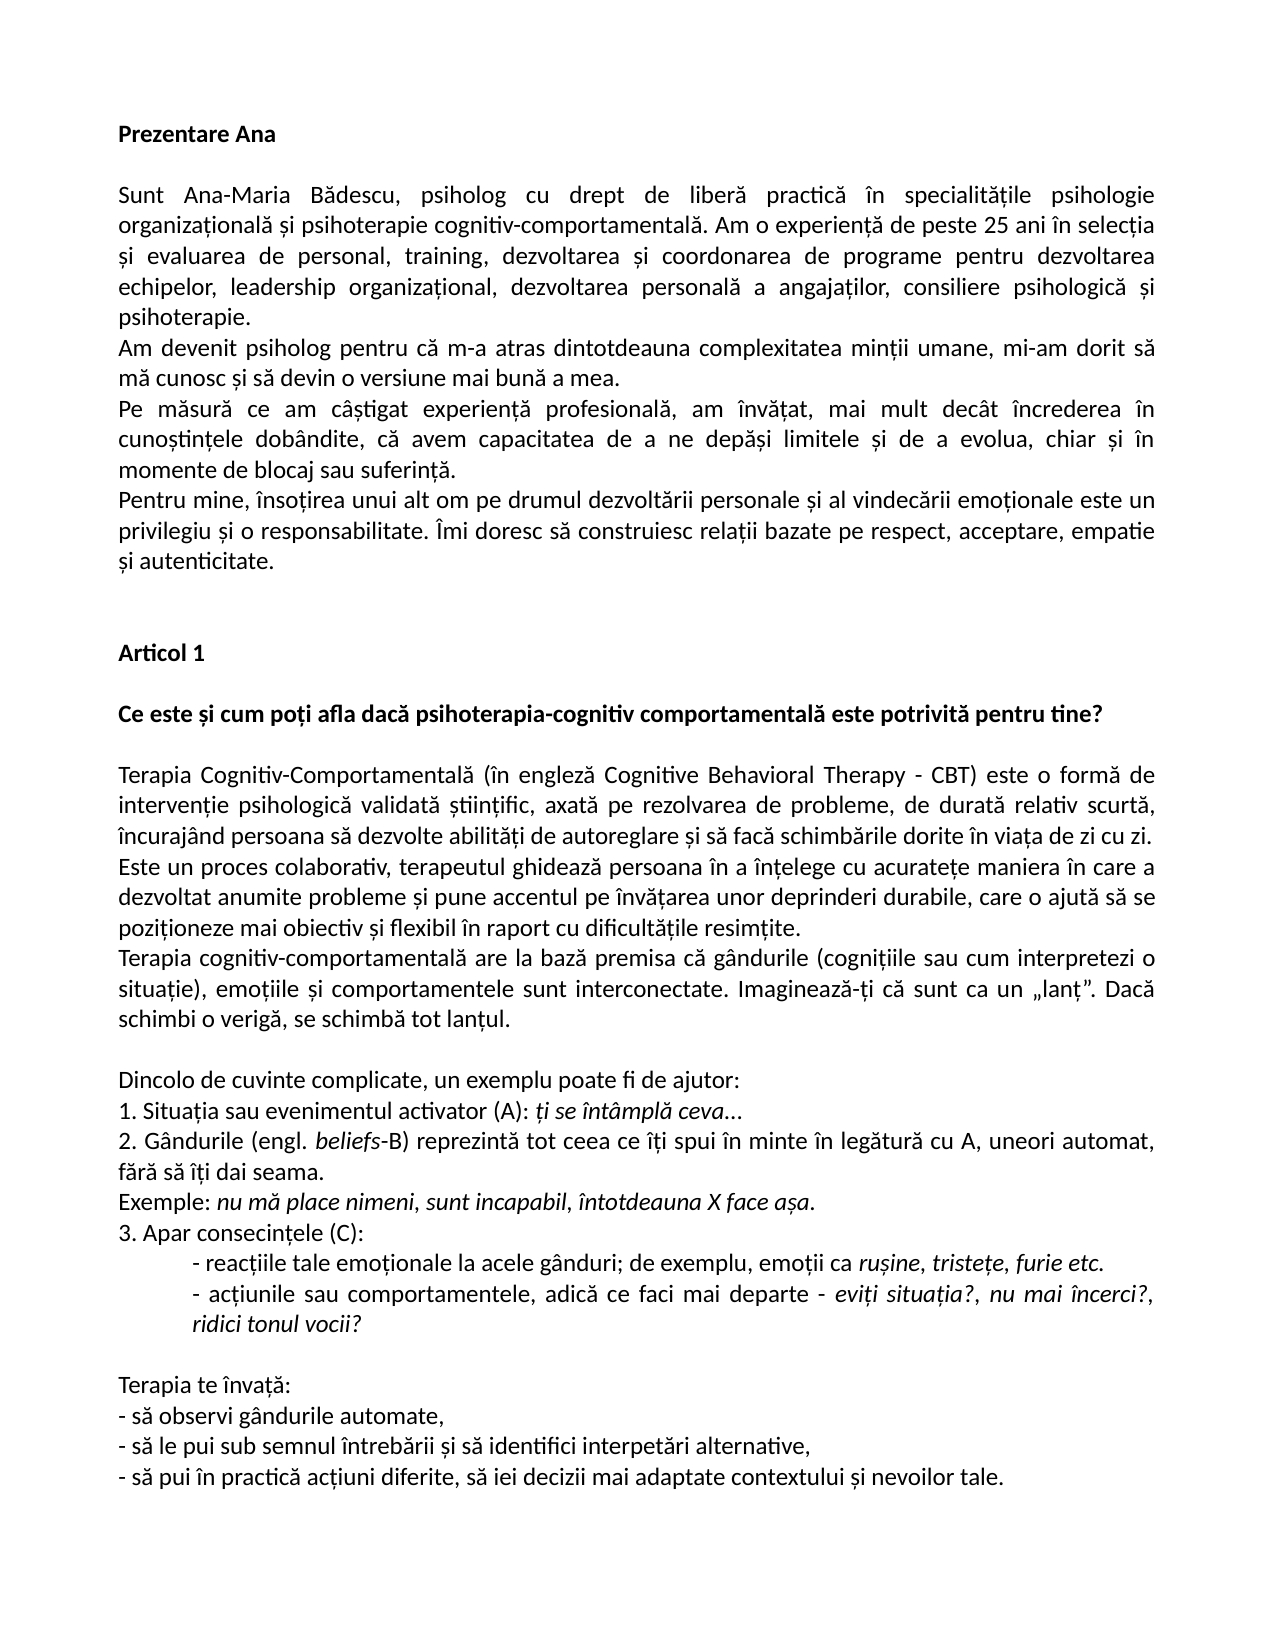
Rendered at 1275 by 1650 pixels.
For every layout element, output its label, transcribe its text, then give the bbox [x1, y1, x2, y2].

text Articol 1 [118, 637, 1157, 667]
text - reacțiile tale emoționale la acele gânduri; de exemplu, emoții ca rușine, tristețe, furie etc. [192, 1247, 1157, 1278]
text 1. Situația sau evenimentul activator (A): ți se întâmplă ceva... [118, 1095, 1157, 1125]
text Pentru mine, însoțirea unui alt om pe drumul dezvoltării personale și al vindecării emoționale este un privilegiu și o responsabilitate. Îmi doresc să construiesc relații bazate pe respect, acceptare, empatie și autenticitate. [118, 484, 1157, 576]
text - să observi gândurile automate, [118, 1400, 1157, 1431]
text Terapia cognitiv-comportamentală are la bază premisa că gândurile (cognițiile sau cum interpretezi o situație), emoțiile și comportamentele sunt interconectate. Imaginează-ți că sunt ca un „lanț”. Dacă schimbi o verigă, se schimbă tot lanțul. [118, 942, 1157, 1034]
text Dincolo de cuvinte complicate, un exemplu poate fi de ajutor: [118, 1064, 1157, 1095]
text 2. Gândurile (engl. beliefs-B) reprezintă tot ceea ce îți spui în minte în legătură cu A, uneori automat, fără să îți dai seama. [118, 1125, 1157, 1186]
text Terapia te învață: [118, 1369, 1157, 1400]
text Pe măsură ce am câștigat experiență profesională, am învățat, mai mult decât încrederea în cunoștințele dobândite, că avem capacitatea de a ne depăși limitele și de a evolua, chiar și în momente de blocaj sau suferință. [118, 393, 1157, 484]
text Exemple: nu mă place nimeni, sunt incapabil, întotdeauna X face așa. [118, 1186, 1157, 1217]
text Terapia Cognitiv-Comportamentală (în engleză Cognitive Behavioral Therapy - CBT) este o formă de intervenție psihologică validată științific, axată pe rezolvarea de probleme, de durată relativ scurtă, încurajând persoana să dezvolte abilități de autoreglare și să facă schimbările dorite în viața de zi cu zi. [118, 759, 1157, 851]
text Este un proces colaborativ, terapeutul ghidează persoana în a înțelege cu acuratețe maniera în care a dezvoltat anumite probleme și pune accentul pe învățarea unor deprinderi durabile, care o ajută să se poziționeze mai obiectiv și flexibil în raport cu dificultățile resimțite. [118, 851, 1157, 942]
text 3. Apar consecințele (C): [118, 1217, 1157, 1247]
text Sunt Ana-Maria Bădescu, psiholog cu drept de liberă practică în specialitățile psihologie organizațională și psihoterapie cognitiv-comportamentală. Am o experiență de peste 25 ani în selecția și evaluarea de personal, training, dezvoltarea și coordonarea de programe pentru dezvoltarea echipelor, leadership organizațional, dezvoltarea personală a angajaților, consiliere psihologică și psihoterapie. [118, 179, 1157, 332]
text - să pui în practică acțiuni diferite, să iei decizii mai adaptate contextului și nevoilor tale. [118, 1461, 1157, 1492]
text Am devenit psiholog pentru că m-a atras dintotdeauna complexitatea minții umane, mi-am dorit să mă cunosc și să devin o versiune mai bună a mea. [118, 332, 1157, 393]
text Ce este și cum poți afla dacă psihoterapia-cognitiv comportamentală este potrivită pentru tine? [118, 698, 1157, 728]
text Prezentare Ana [118, 118, 1157, 149]
text - acțiunile sau comportamentele, adică ce faci mai departe - eviți situația?, nu mai încerci?, ridici tonul vocii? [192, 1278, 1157, 1339]
text - să le pui sub semnul întrebării și să identifici interpetări alternative, [118, 1431, 1157, 1461]
